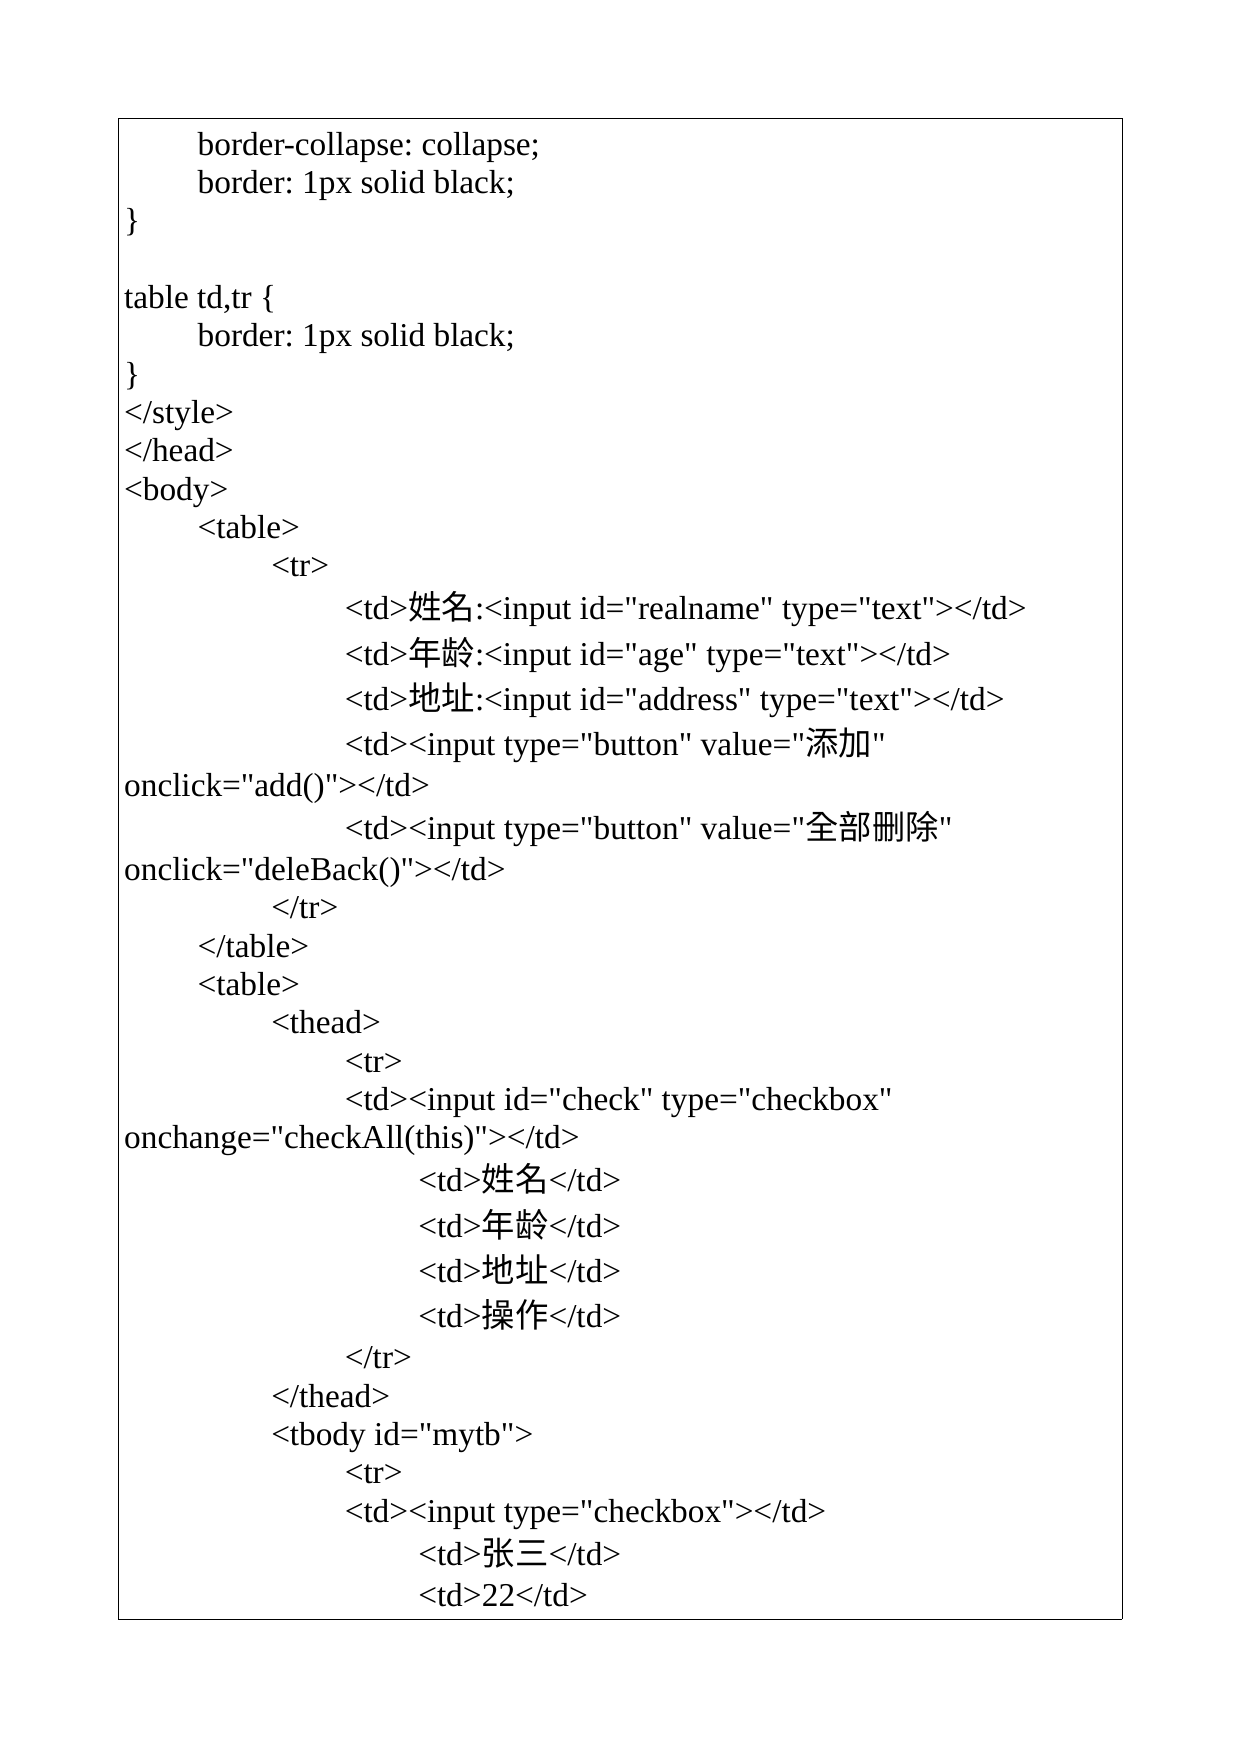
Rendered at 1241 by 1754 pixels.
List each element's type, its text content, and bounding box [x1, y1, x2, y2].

table_header border-collapse: collapse; border: 1px solid black; } table td,tr { border: 1px solid black; } </style> </head> <body> <table> <tr> <td>姓名:<input id="realname" type="text"></td> <td>年龄:<input id="age" type="text"></td> <td>地址:<input id="address" type="text"></td> <td><input type="button" value="添加" onclick="add()"></td> <td><input type="button" value="全部删除" onclick="deleBack()"></td> </tr> </table> <table> <thead> <tr> <td><input id="check" type="checkbox" onchange="checkAll(this)"></td> <td>姓名</td> <td>年龄</td> <td>地址</td> <td>操作</td> </tr> </thead> <tbody id="mytb"> <tr> <td><input type="checkbox"></td> <td>张三</td> <td>22</td> [119, 119, 1122, 1619]
